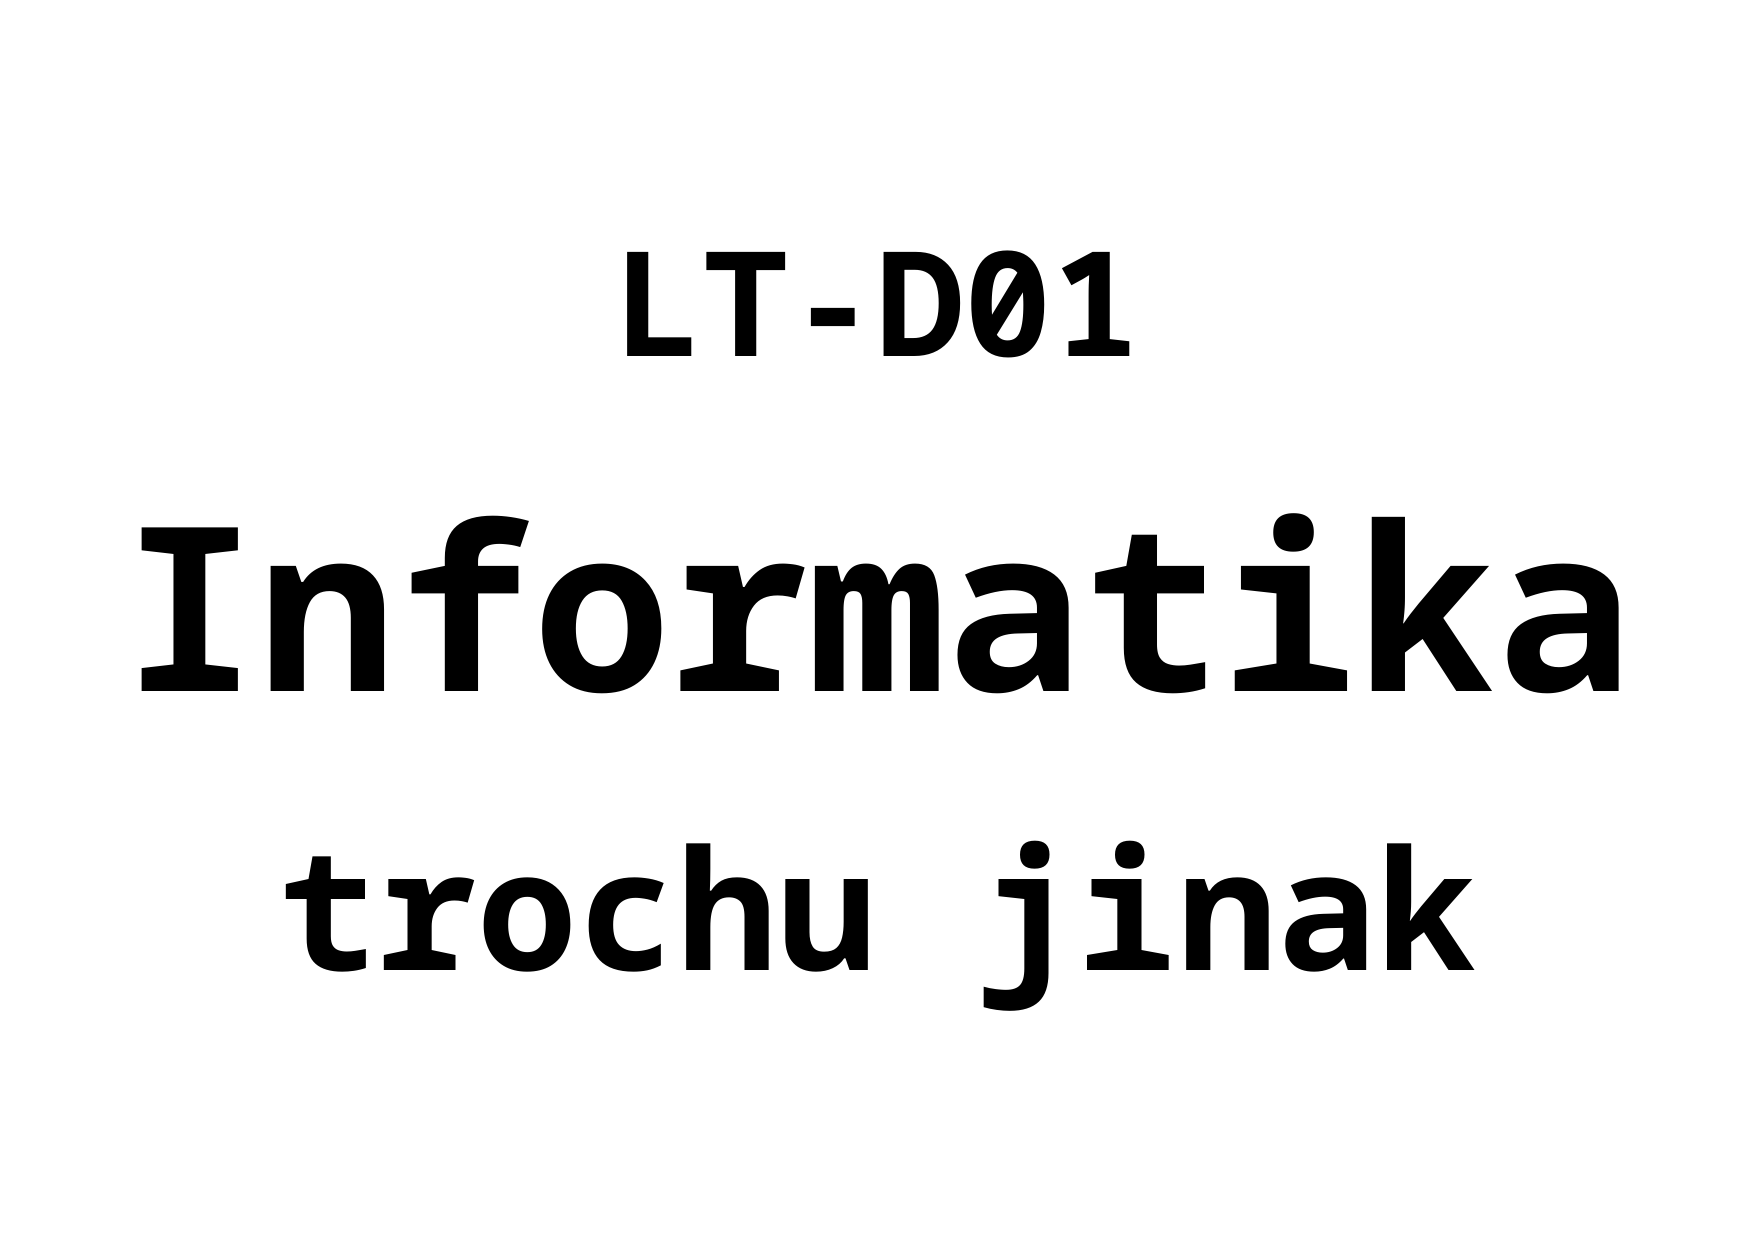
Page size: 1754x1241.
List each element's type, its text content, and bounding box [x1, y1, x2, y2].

text LT-D01 Informatika trochu jinak [118, 118, 1636, 1019]
